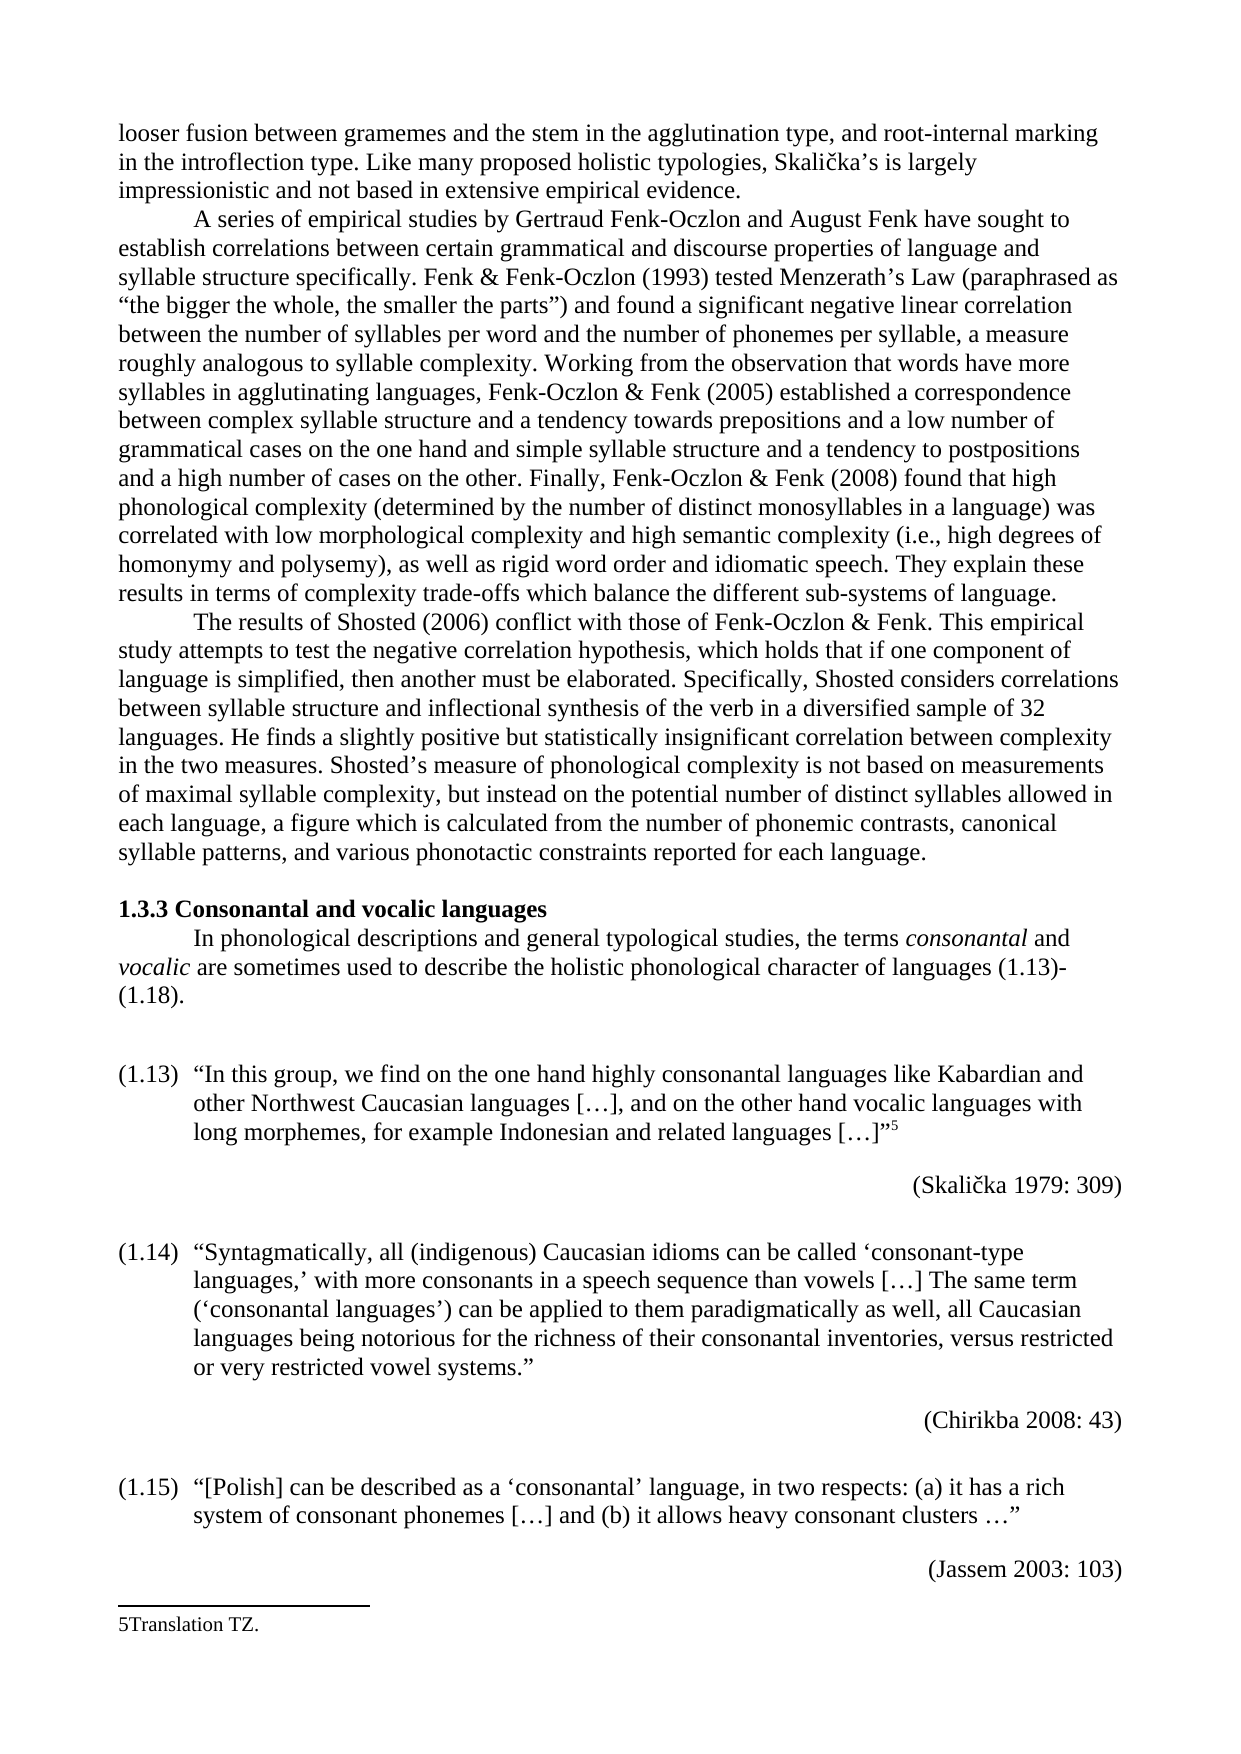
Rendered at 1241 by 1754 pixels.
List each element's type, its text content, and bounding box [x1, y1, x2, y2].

text Translation TZ. [118, 1612, 1122, 1636]
text (1.13) “In this group, we find on the one hand highly consonantal languages like Kabardian and other Northwest Caucasian languages […], and on the other hand vocalic languages with long morphemes, for example Indonesian and related languages […]” [118, 1059, 1122, 1146]
text (1.15) “[Polish] can be described as a ‘consonantal’ language, in two respects: (a) it has a rich system of consonant phonemes […] and (b) it allows heavy consonant clusters …” [118, 1472, 1122, 1529]
subtitle 1.3.3 Consonantal and vocalic languages [118, 894, 1122, 923]
text (Skalička 1979: 309) [118, 1171, 1122, 1199]
text A series of empirical studies by Gertraud Fenk-Oczlon and August Fenk have sought to establish correlations between certain grammatical and discourse properties of language and syllable structure specifically. Fenk & Fenk-Oczlon (1993) tested Menzerath’s Law (paraphrased as “the bigger the whole, the smaller the parts”) and found a significant negative linear correlation between the number of syllables per word and the number of phonemes per syllable, a measure roughly analogous to syllable complexity. Working from the observation that words have more syllables in agglutinating languages, Fenk-Oczlon & Fenk (2005) established a correspondence between complex syllable structure and a tendency towards prepositions and a low number of grammatical cases on the one hand and simple syllable structure and a tendency to postpositions and a high number of cases on the other. Finally, Fenk-Oczlon & Fenk (2008) found that high phonological complexity (determined by the number of distinct monosyllables in a language) was correlated with low morphological complexity and high semantic complexity (i.e., high degrees of homonymy and polysemy), as well as rigid word order and idiomatic speech. They explain these results in terms of complexity trade-offs which balance the different sub-systems of language. [118, 204, 1122, 607]
text (Chirikba 2008: 43) [118, 1406, 1122, 1434]
text The results of Shosted (2006) conflict with those of Fenk-Oczlon & Fenk. This empirical study attempts to test the negative correlation hypothesis, which holds that if one component of language is simplified, then another must be elaborated. Specifically, Shosted considers correlations between syllable structure and inflectional synthesis of the verb in a diversified sample of 32 languages. He finds a slightly positive but statistically insignificant correlation between complexity in the two measures. Shosted’s measure of phonological complexity is not based on measurements of maximal syllable complexity, but instead on the potential number of distinct syllables allowed in each language, a figure which is calculated from the number of phonemic contrasts, canonical syllable patterns, and various phonotactic constraints reported for each language. [118, 607, 1122, 866]
text (1.14) “Syntagmatically, all (indigenous) Caucasian idioms can be called ‘consonant-type languages,’ with more consonants in a speech sequence than vowels […] The same term (‘consonantal languages’) can be applied to them paradigmatically as well, all Caucasian languages being notorious for the richness of their consonantal inventories, versus restricted or very restricted vowel systems.” [118, 1237, 1122, 1381]
text (Jassem 2003: 103) [118, 1554, 1122, 1583]
text looser fusion between gramemes and the stem in the agglutination type, and root-internal marking in the introflection type. Like many proposed holistic typologies, Skalička’s is largely impressionistic and not based in extensive empirical evidence. [118, 118, 1122, 204]
text In phonological descriptions and general typological studies, the terms consonantal and vocalic are sometimes used to describe the holistic phonological character of languages (1.13)-(1.18). [118, 923, 1122, 1009]
